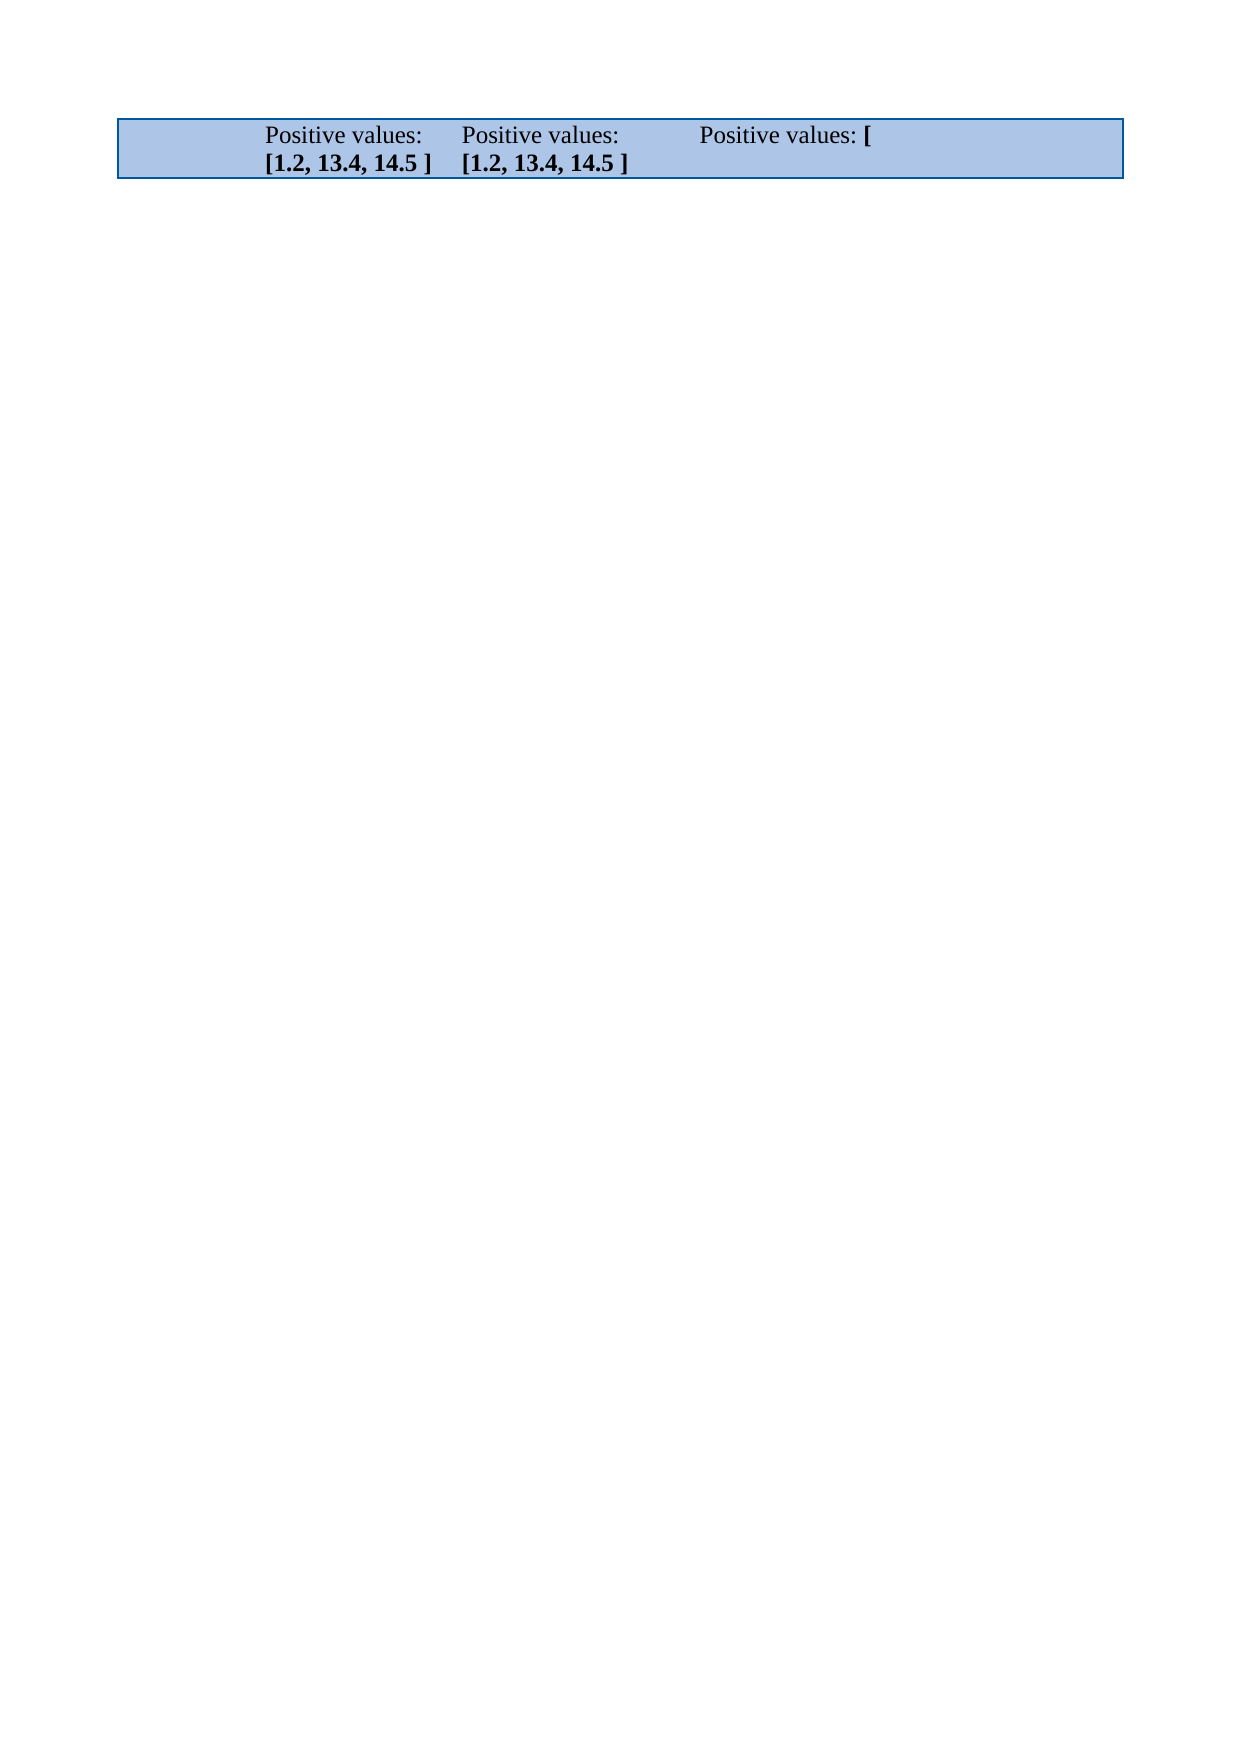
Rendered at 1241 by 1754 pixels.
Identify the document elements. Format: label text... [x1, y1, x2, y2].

table_cell Positive values: [1.2, 13.4, 14.5 ] [265, 120, 462, 177]
table_cell [957, 120, 1122, 177]
table_cell [119, 120, 265, 177]
table_cell Positive values: [ [699, 120, 957, 177]
table_cell Positive values: [1.2, 13.4, 14.5 ] [462, 120, 699, 177]
